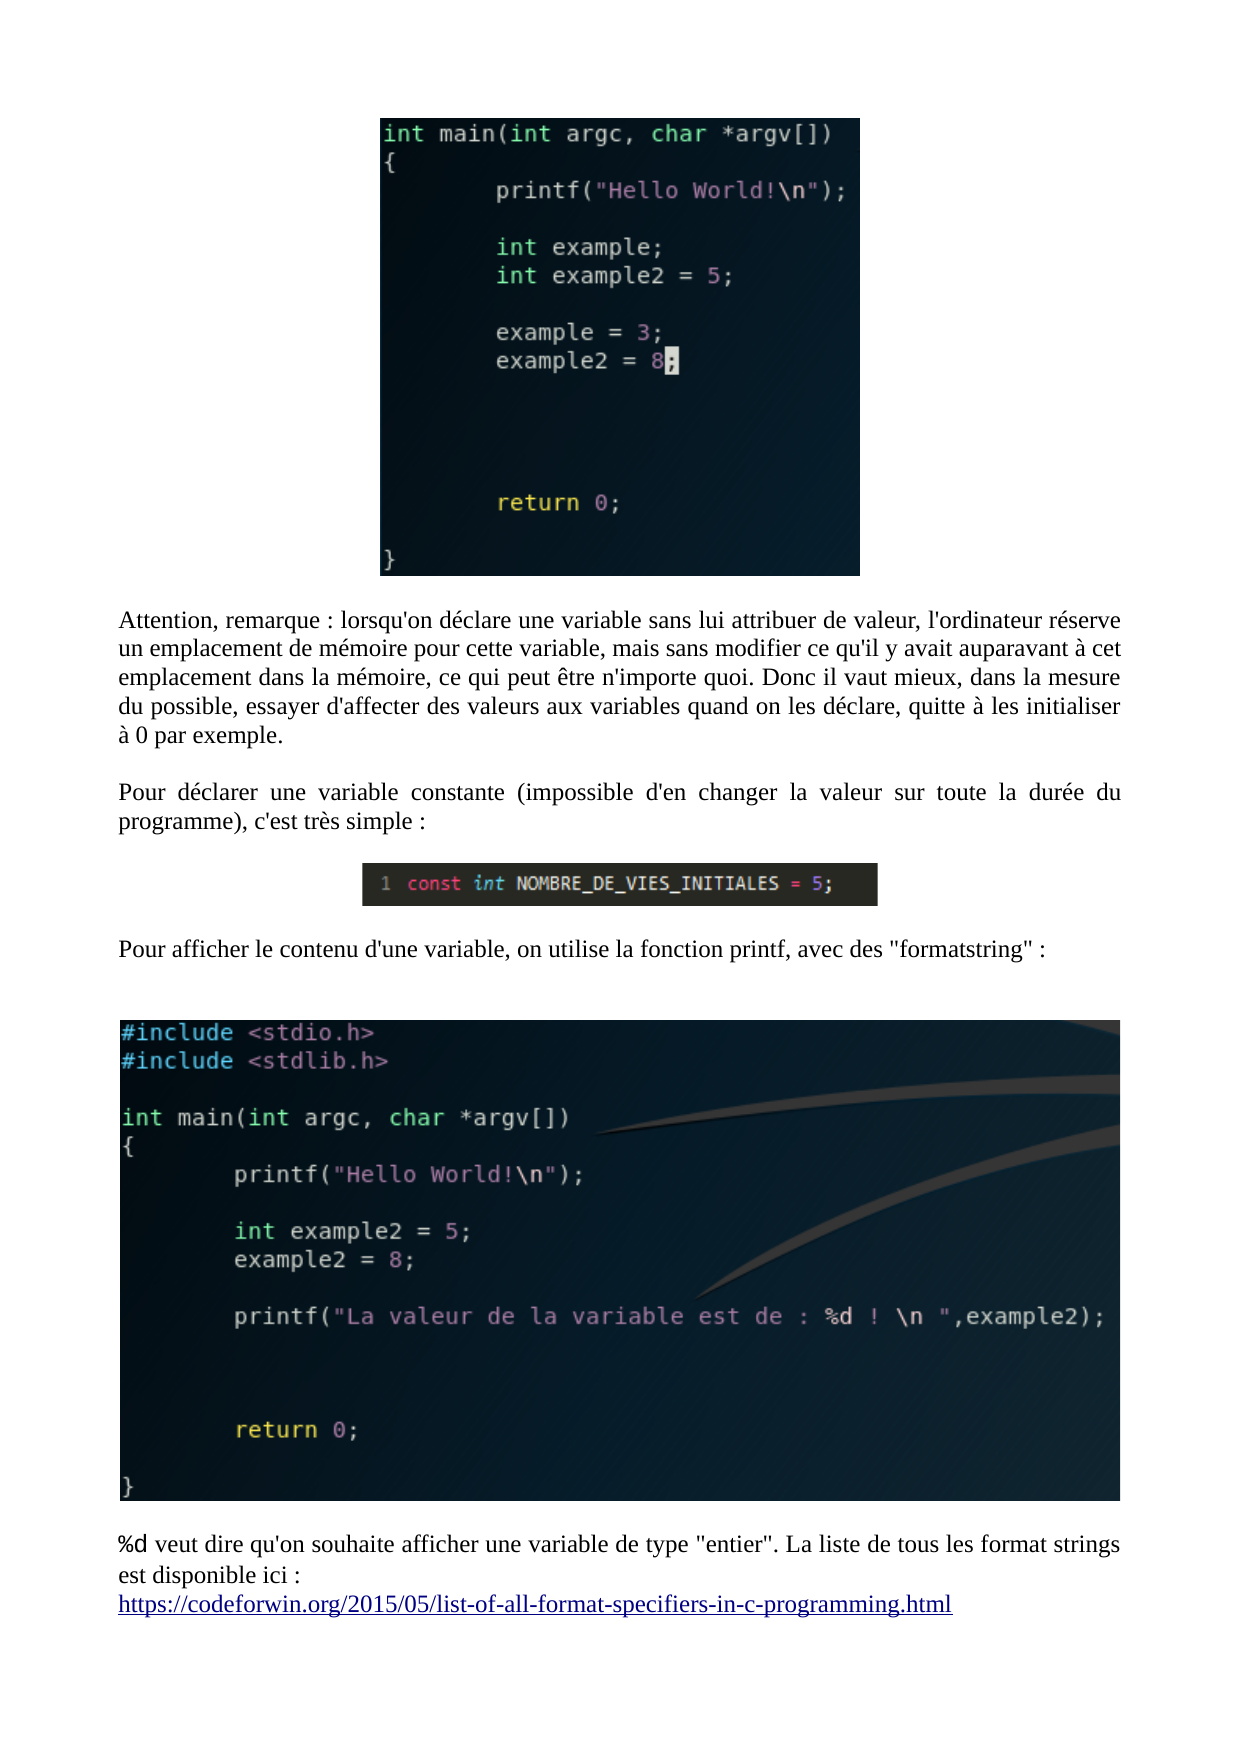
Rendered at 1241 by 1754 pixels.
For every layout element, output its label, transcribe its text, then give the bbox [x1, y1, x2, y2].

text Attention, remarque : lorsqu'on déclare une variable sans lui attribuer de valeur, l'ordinateur réserve un emplacement de mémoire pour cette variable, mais sans modifier ce qu'il y avait auparavant à cet emplacement dans la mémoire, ce qui peut être n'importe quoi. Donc il vaut mieux, dans la mesure du possible, essayer d'affecter des valeurs aux variables quand on les déclare, quitte à les initialiser à 0 par exemple. [118, 605, 1122, 748]
text Pour déclarer une variable constante (impossible d'en changer la valeur sur toute la durée du programme), c'est très simple : [118, 777, 1122, 835]
text %d veut dire qu'on souhaite afficher une variable de type "entier". La liste de tous les format strings est disponible ici : [118, 1529, 1122, 1589]
text Pour afficher le contenu d'une variable, on utilise la fonction printf, avec des "formatstring" : [118, 934, 1122, 963]
text https://codeforwin.org/2015/05/list-of-all-format-specifiers-in-c-programming.html [118, 1589, 1122, 1617]
